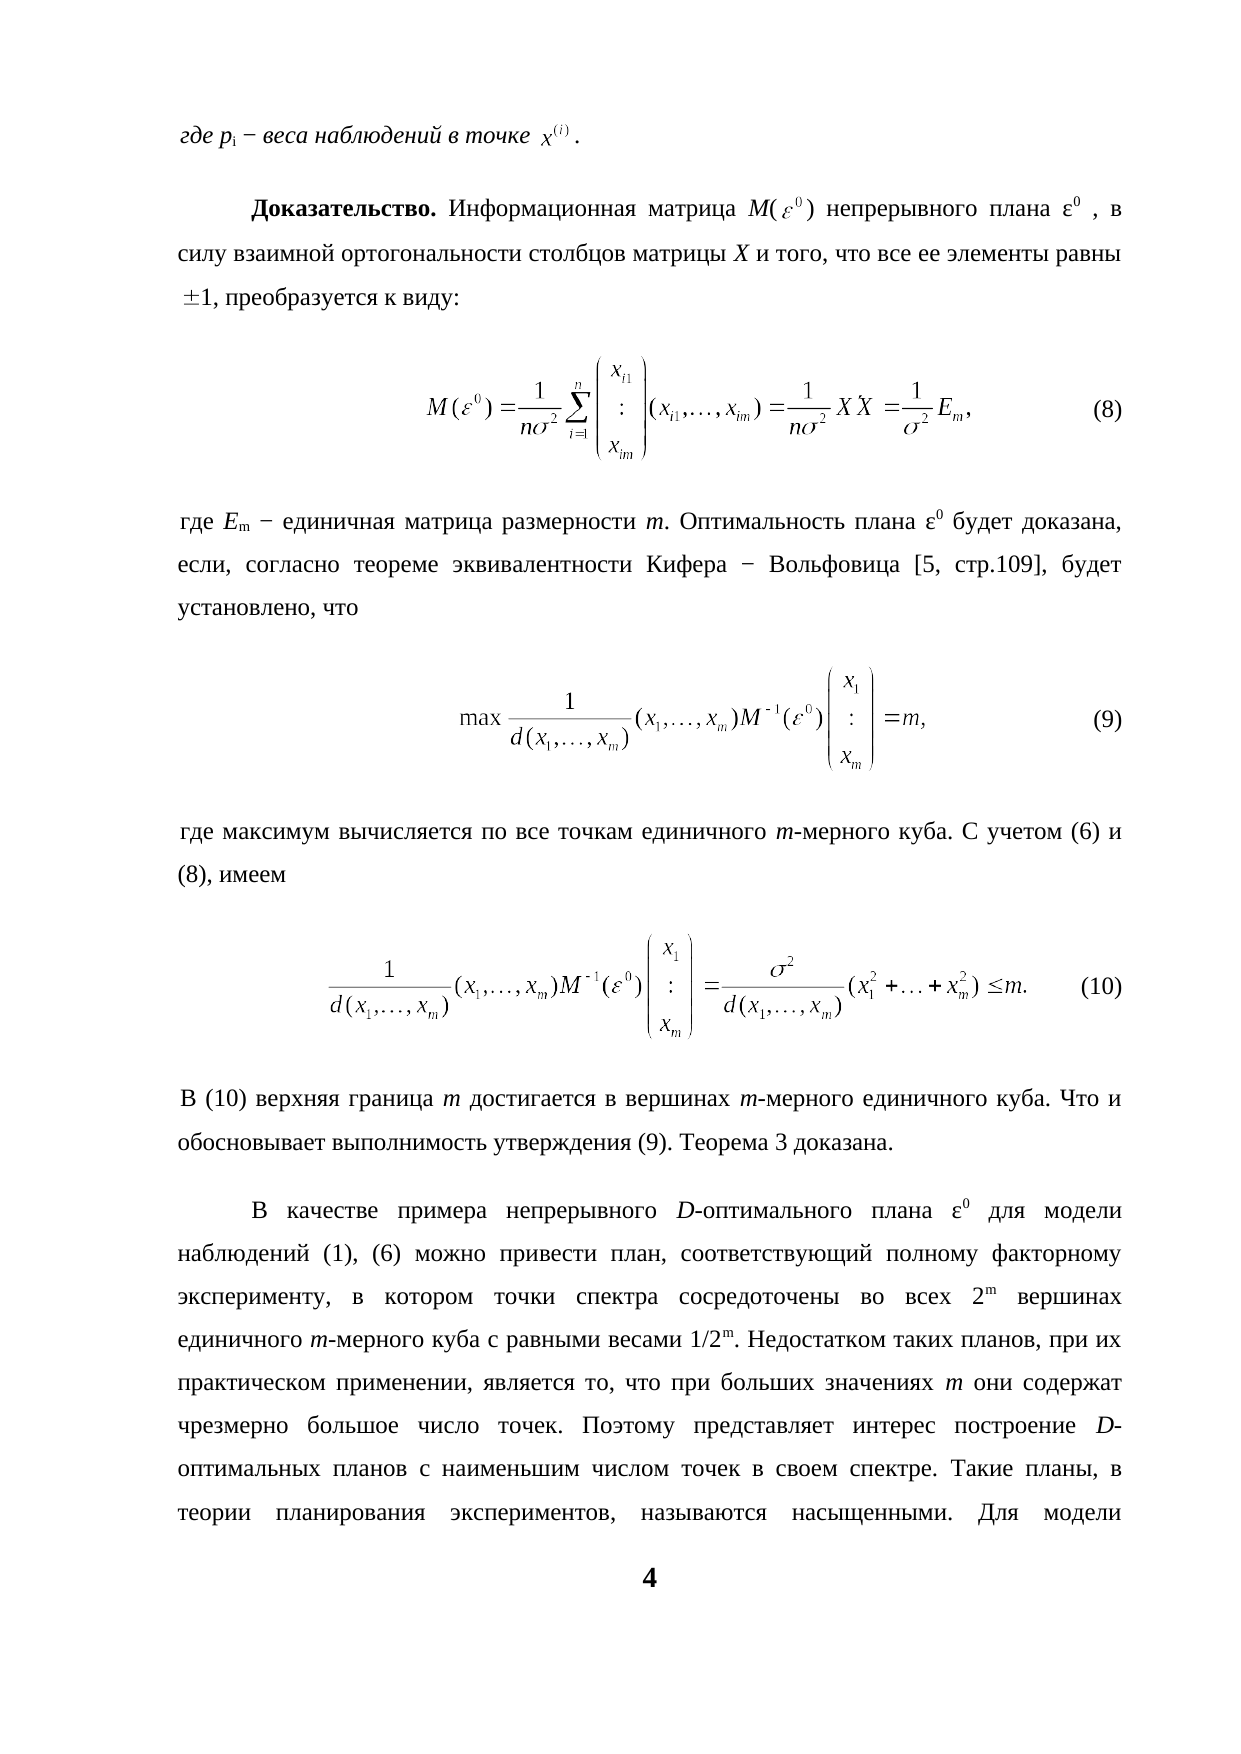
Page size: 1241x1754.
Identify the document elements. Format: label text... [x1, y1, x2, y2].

text где Em − единичная матрица размерности m. Оптимальность плана ε0 будет доказана, если, согласно теореме эквивалентности Кифера − Вольфовица [5, стр.109], будет установлено, что [177, 506, 1122, 621]
text (10) [177, 927, 1122, 1044]
text где максимум вычисляется по все точкам единичного m-мерного куба. С учетом (6) и (8), имеем [177, 816, 1122, 888]
text где pi − веса наблюдений в точке . [177, 118, 1122, 151]
text В (10) верхняя граница m достигается в вершинах m-мерного единичного куба. Что и обосновывает выполнимость утверждения (9). Теорема 3 доказана. [177, 1083, 1122, 1155]
text (9) [177, 660, 1122, 777]
text Доказательство. Информационная матрица M() непрерывного плана ε0 , в силу взаимной ортогональности столбцов матрицы X и того, что все ее элементы равны 1, преобразуется к виду: [177, 191, 1122, 310]
text (8) [177, 350, 1122, 466]
text В качестве примера непрерывного D-оптимального плана ε0 для модели наблюдений (1), (6) можно привести план, соответствующий полному факторному эксперименту, в котором точки спектра сосредоточены во всех 2m вершинах единичного m-мерного куба с равными весами 1/2m. Недостатком таких планов, при их практическом применении, является то, что при больших значениях m они содержат чрезмерно большое число точек. Поэтому представляет интерес построение D- оптимальных планов с наименьшим числом точек в своем спектре. Такие планы, в теории планирования экспериментов, называются насыщенными. Для модели [177, 1195, 1122, 1525]
